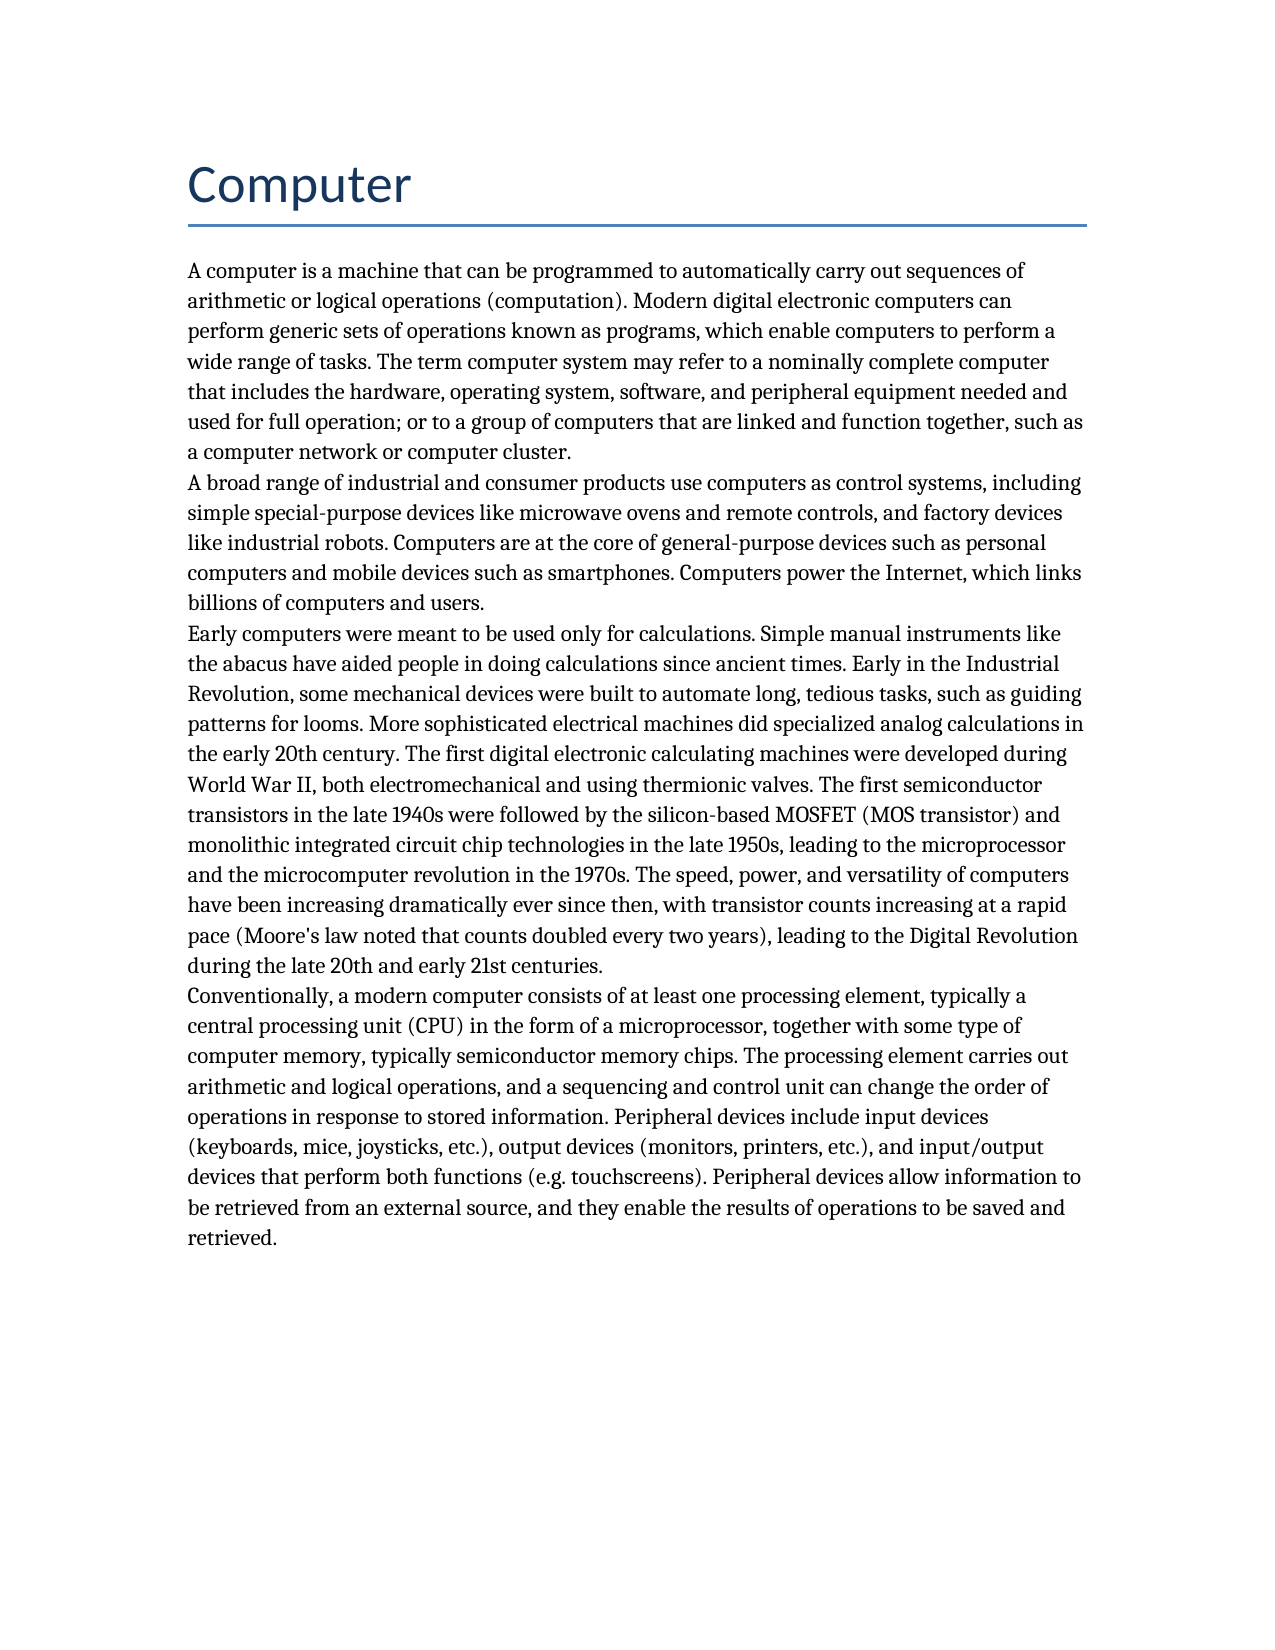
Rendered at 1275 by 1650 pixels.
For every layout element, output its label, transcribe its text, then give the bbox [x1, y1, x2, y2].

text A computer is a machine that can be programmed to automatically carry out sequences of arithmetic or logical operations (computation). Modern digital electronic computers can perform generic sets of operations known as programs, which enable computers to perform a wide range of tasks. The term computer system may refer to a nominally complete computer that includes the hardware, operating system, software, and peripheral equipment needed and used for full operation; or to a group of computers that are linked and function together, such as a computer network or computer cluster. A broad range of industrial and consumer products use computers as control systems, including simple special-purpose devices like microwave ovens and remote controls, and factory devices like industrial robots. Computers are at the core of general-purpose devices such as personal computers and mobile devices such as smartphones. Computers power the Internet, which links billions of computers and users. Early computers were meant to be used only for calculations. Simple manual instruments like the abacus have aided people in doing calculations since ancient times. Early in the Industrial Revolution, some mechanical devices were built to automate long, tedious tasks, such as guiding patterns for looms. More sophisticated electrical machines did specialized analog calculations in the early 20th century. The first digital electronic calculating machines were developed during World War II, both electromechanical and using thermionic valves. The first semiconductor transistors in the late 1940s were followed by the silicon-based MOSFET (MOS transistor) and monolithic integrated circuit chip technologies in the late 1950s, leading to the microprocessor and the microcomputer revolution in the 1970s. The speed, power, and versatility of computers have been increasing dramatically ever since then, with transistor counts increasing at a rapid pace (Moore's law noted that counts doubled every two years), leading to the Digital Revolution during the late 20th and early 21st centuries. Conventionally, a modern computer consists of at least one processing element, typically a central processing unit (CPU) in the form of a microprocessor, together with some type of computer memory, typically semiconductor memory chips. The processing element carries out arithmetic and logical operations, and a sequencing and control unit can change the order of operations in response to stored information. Peripheral devices include input devices (keyboards, mice, joysticks, etc.), output devices (monitors, printers, etc.), and input/output devices that perform both functions (e.g. touchscreens). Peripheral devices allow information to be retrieved from an external source, and they enable the results of operations to be saved and retrieved. [187, 258, 1087, 1251]
title Computer [187, 150, 1087, 227]
